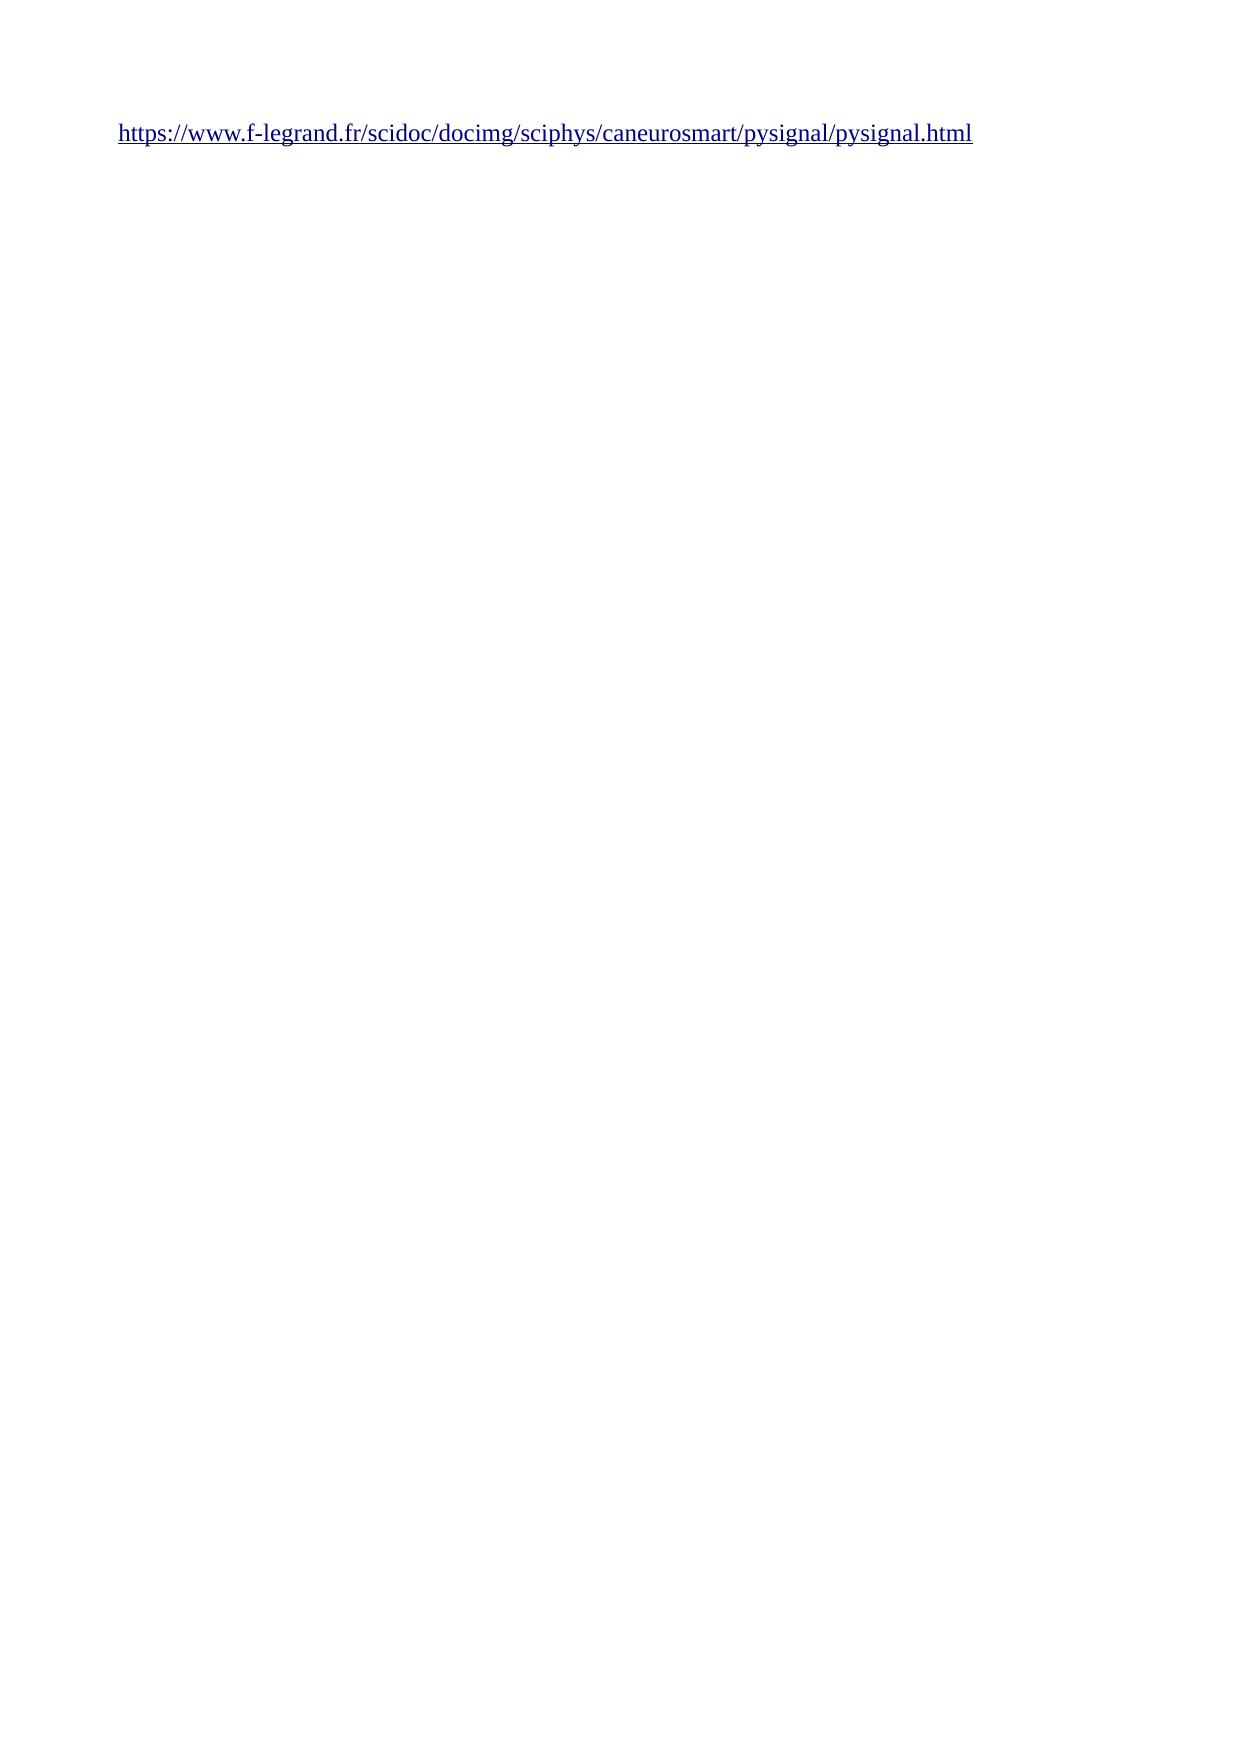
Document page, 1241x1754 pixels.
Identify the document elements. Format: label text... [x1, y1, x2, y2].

text https://www.f-legrand.fr/scidoc/docimg/sciphys/caneurosmart/pysignal/pysignal.html [118, 118, 1122, 147]
